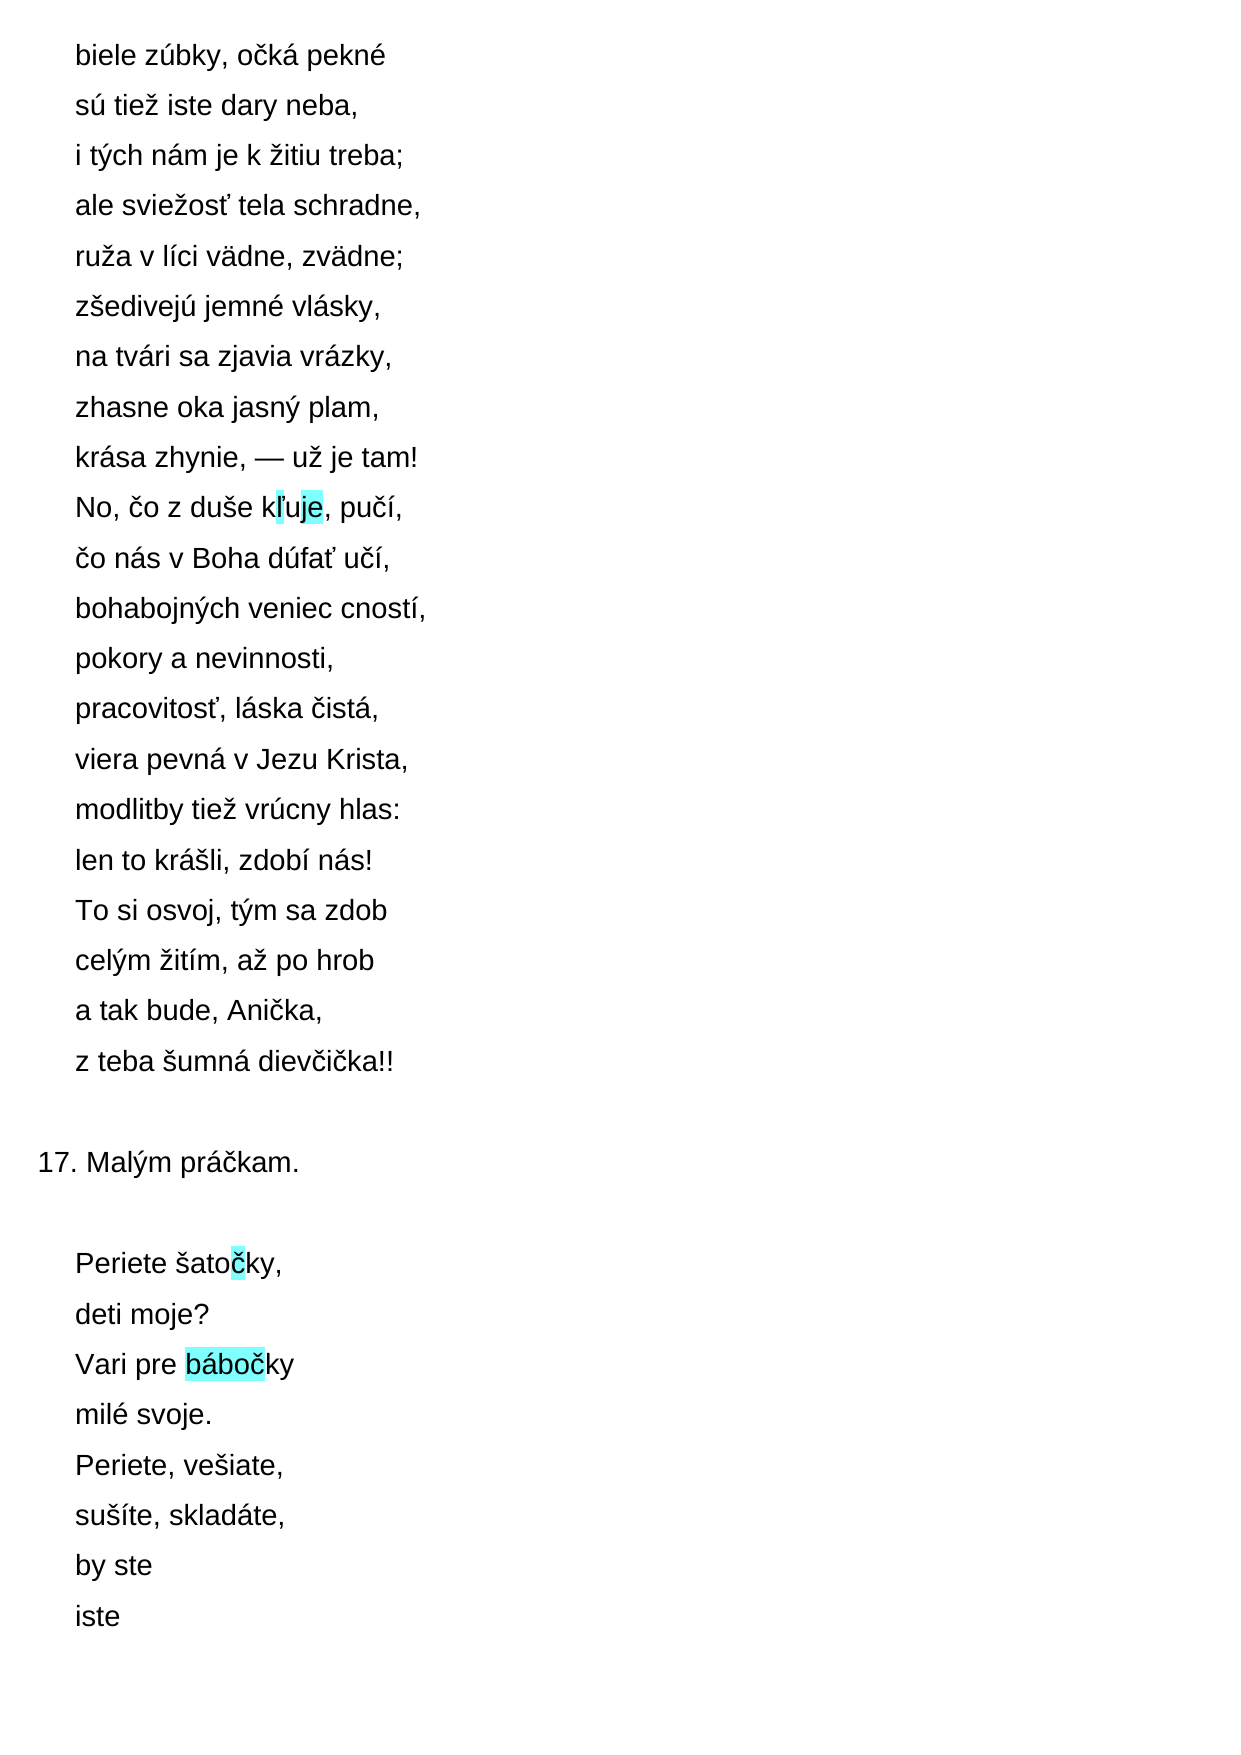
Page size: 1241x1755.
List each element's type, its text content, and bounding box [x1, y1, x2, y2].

text sušíte, skladáte, [37, 1498, 1130, 1532]
text by ste [37, 1548, 1130, 1582]
text i tých nám je k žitiu treba; [37, 138, 1130, 172]
text modlitby tiež vrúcny hlas: [37, 792, 1130, 826]
text čo nás v Boha dúfať učí, [37, 541, 1130, 574]
text sú tiež iste dary neba, [37, 88, 1130, 121]
text len to krášli, zdobí nás! [37, 842, 1130, 876]
text z teba šumná dievčička!! [37, 1044, 1130, 1077]
text krása zhynie, — už je tam! [37, 440, 1130, 473]
text na tvári sa zjavia vrázky, [37, 339, 1130, 373]
text Periete, vešiate, [37, 1448, 1130, 1481]
text celým žitím, až po hrob [37, 943, 1130, 977]
text Vari pre bábočky [37, 1347, 1130, 1381]
text ruža v líci vädne, zvädne; [37, 239, 1130, 272]
text a tak bude, Anička, [37, 993, 1130, 1027]
text milé svoje. [37, 1397, 1130, 1431]
text Periete šatočky, [37, 1246, 1130, 1280]
text ale sviežosť tela schradne, [37, 188, 1130, 222]
text pracovitosť, láska čistá, [37, 692, 1130, 725]
text bohabojných veniec cností, [37, 591, 1130, 624]
text No, čo z duše kľuje, pučí, [37, 490, 1130, 524]
text zšedivejú jemné vlásky, [37, 289, 1130, 323]
text zhasne oka jasný plam, [37, 390, 1130, 423]
text pokory a nevinnosti, [37, 641, 1130, 675]
text To si osvoj, tým sa zdob [37, 893, 1130, 926]
text viera pevná v Jezu Krista, [37, 742, 1130, 775]
text iste [37, 1599, 1130, 1632]
text biele zúbky, očká pekné [37, 37, 1130, 71]
text deti moje? [37, 1297, 1130, 1330]
text 17. Malým práčkam. [37, 1145, 1130, 1179]
